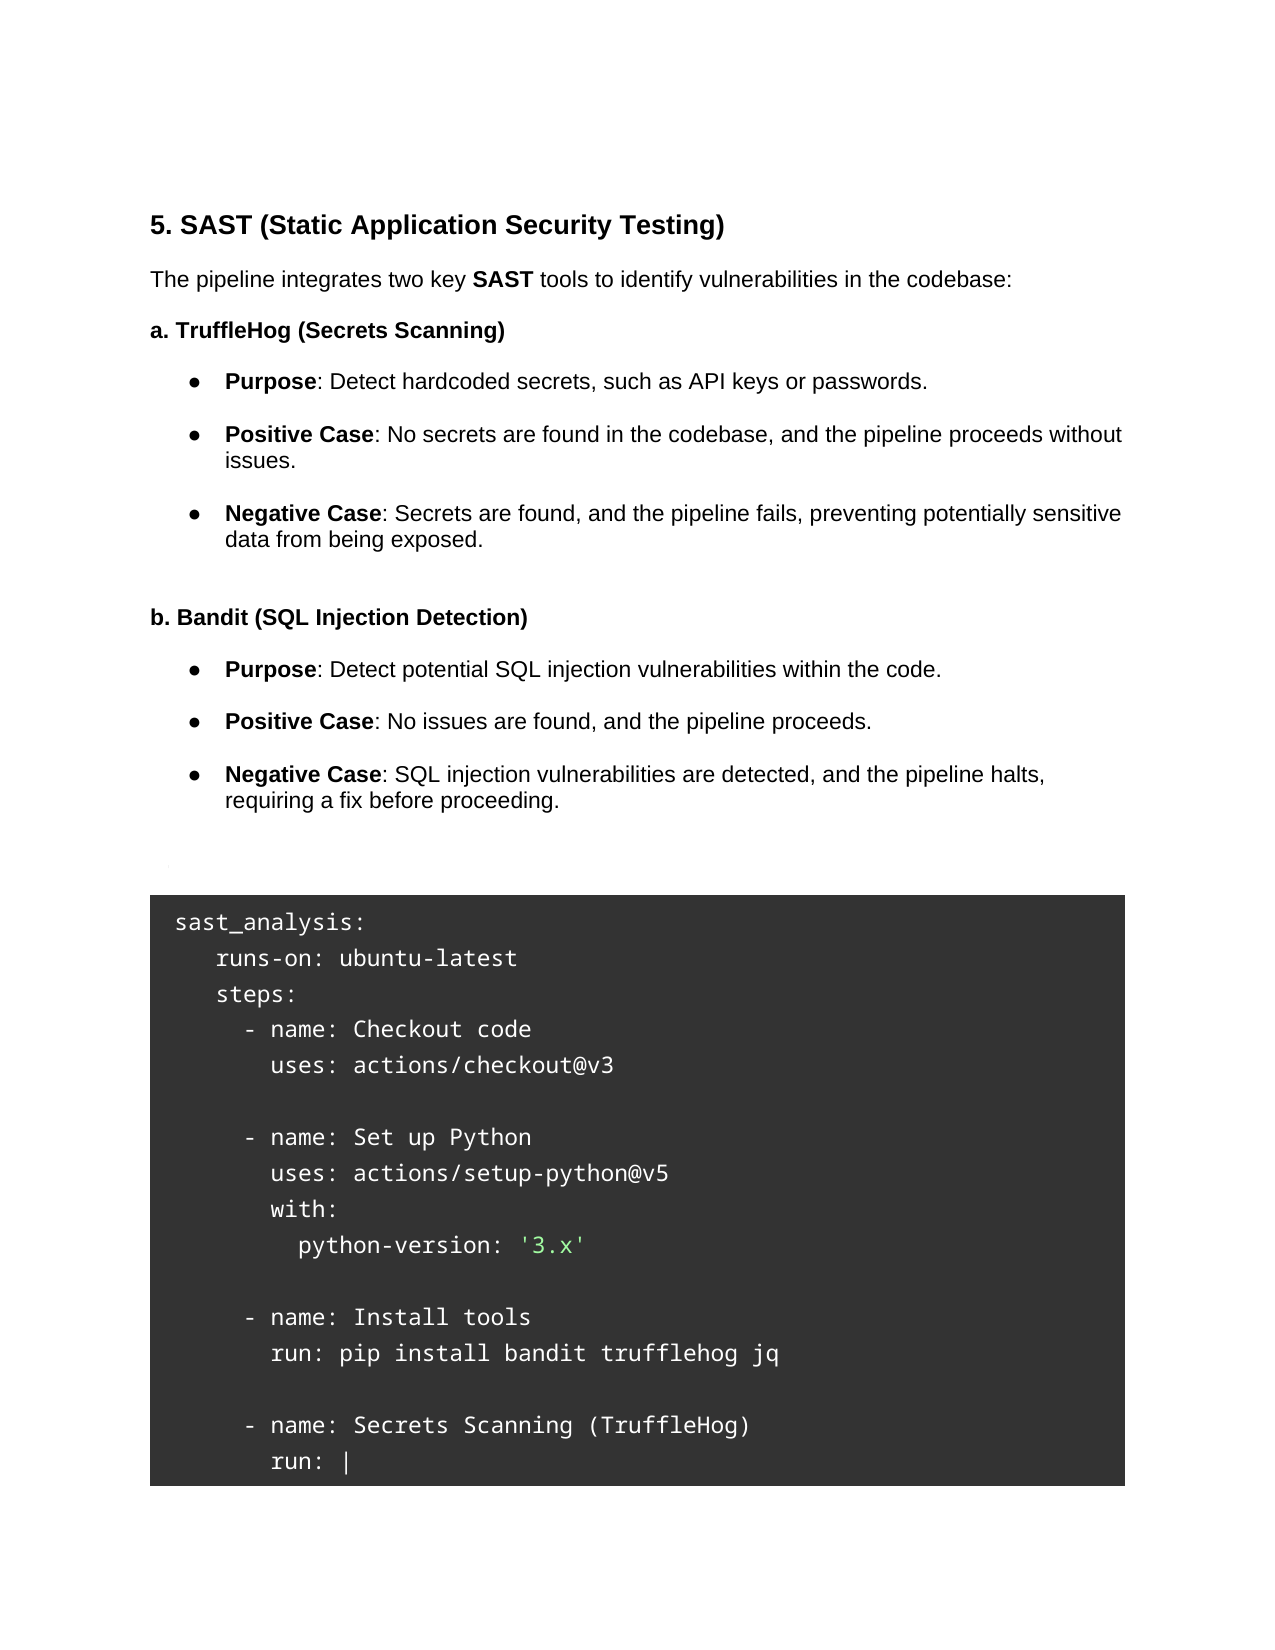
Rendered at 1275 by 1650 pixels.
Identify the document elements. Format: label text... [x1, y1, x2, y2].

list Positive Case: No issues are found, and the pipeline proceeds. [187, 708, 1125, 761]
list Positive Case: No secrets are found in the codebase, and the pipeline proceeds without issues. [187, 421, 1125, 500]
list Negative Case: Secrets are found, and the pipeline fails, preventing potentially sensitive data from being exposed. [187, 500, 1125, 579]
text The pipeline integrates two key SAST tools to identify vulnerabilities in the codebase: [150, 266, 1125, 292]
subtitle b. Bandit (SQL Injection Detection) [150, 604, 1125, 631]
list Negative Case: SQL injection vulnerabilities are detected, and the pipeline halts, requiring a fix before proceeding. [187, 761, 1125, 840]
subtitle a. TruffleHog (Secrets Scanning) [150, 317, 1125, 343]
list Purpose: Detect hardcoded secrets, such as API keys or passwords. [187, 368, 1125, 421]
table_header sast_analysis: runs-on: ubuntu-latest steps: - name: Checkout code uses: actions/checkout@v3 - name: Set up Python uses: actions/setup-python@v5 with: python-version: '3.x' - name: Install tools run: pip install bandit trufflehog jq - name: Secrets Scanning (TruffleHog) run: | [150, 895, 1125, 1486]
subtitle 5. SAST (Static Application Security Testing) [150, 209, 1125, 241]
list Purpose: Detect potential SQL injection vulnerabilities within the code. [187, 656, 1125, 708]
